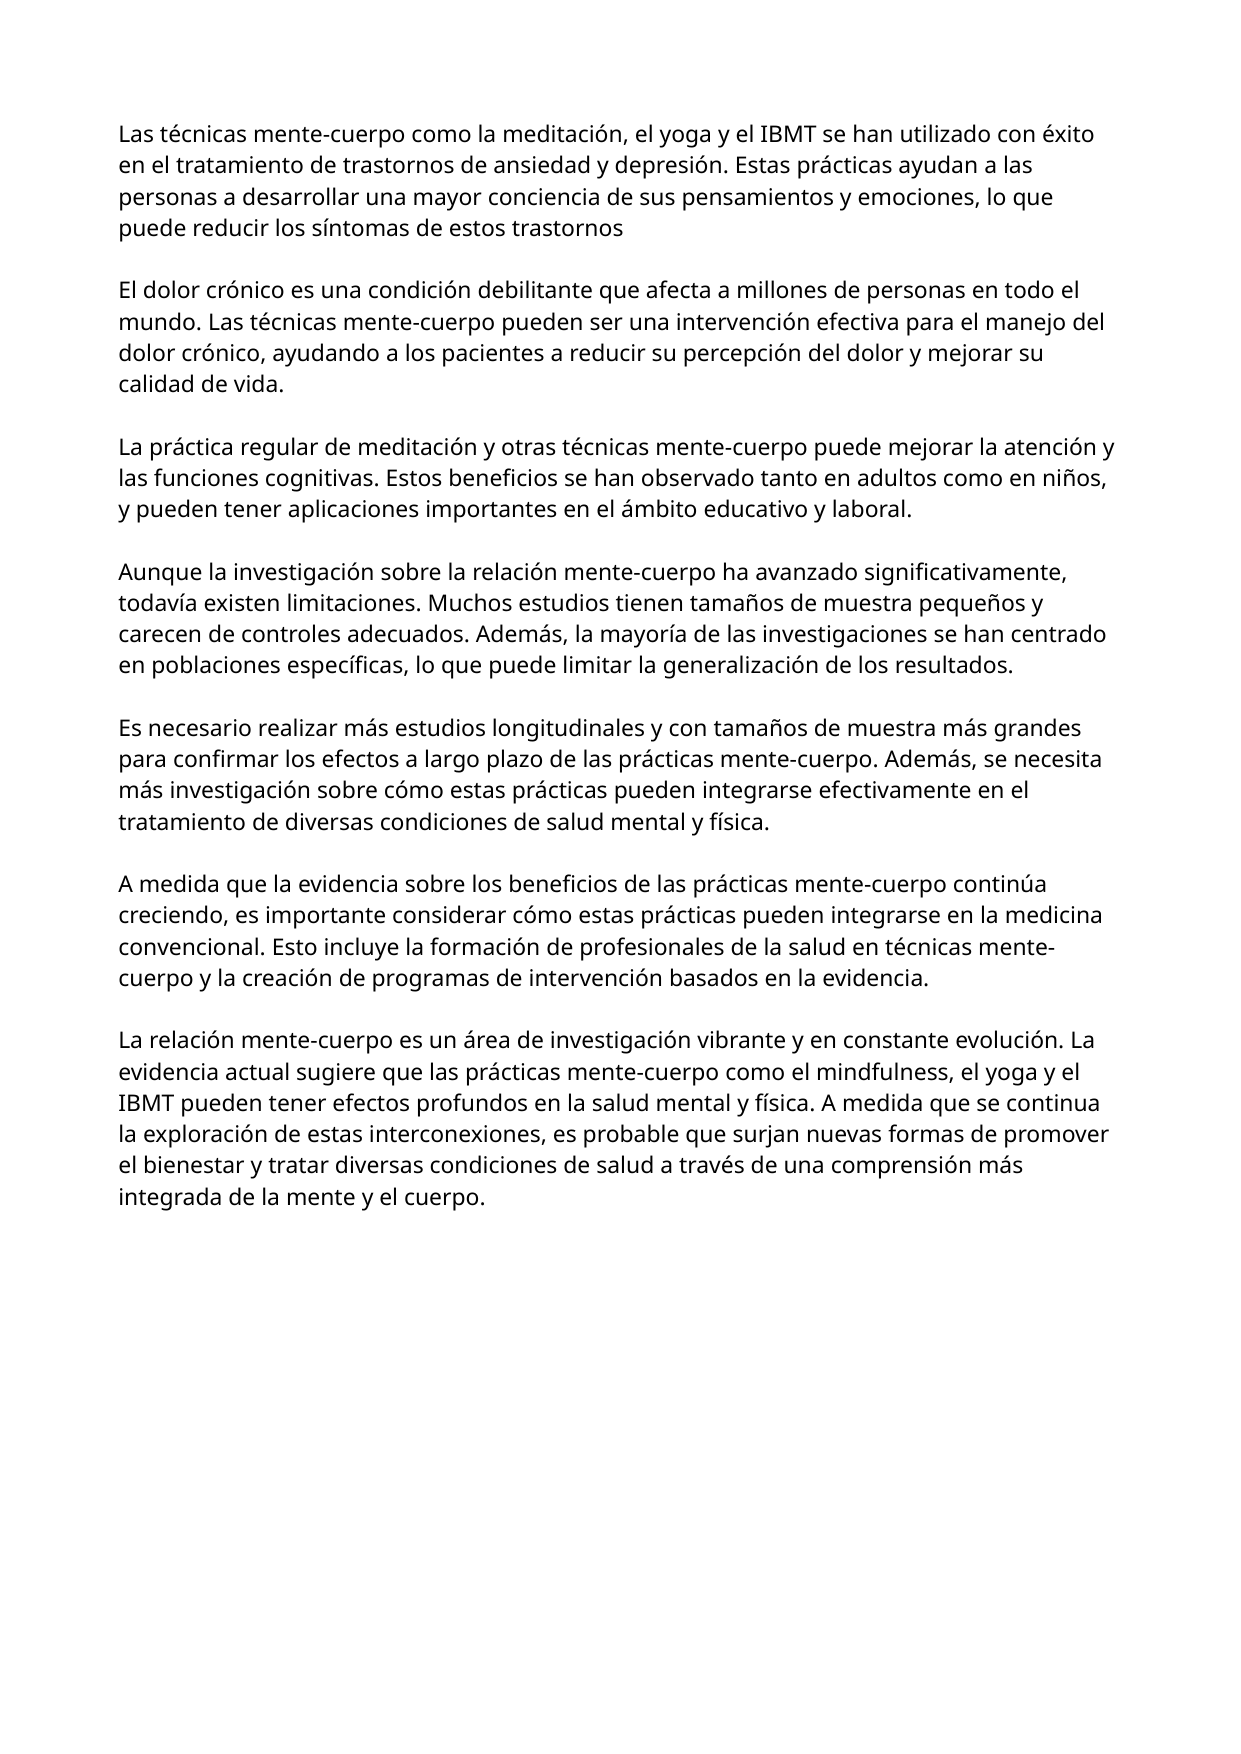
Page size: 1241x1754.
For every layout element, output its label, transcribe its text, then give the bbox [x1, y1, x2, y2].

text Es necesario realizar más estudios longitudinales y con tamaños de muestra más grandes para confirmar los efectos a largo plazo de las prácticas mente-cuerpo. Además, se necesita más investigación sobre cómo estas prácticas pueden integrarse efectivamente en el tratamiento de diversas condiciones de salud mental y física. [118, 712, 1122, 837]
text La relación mente-cuerpo es un área de investigación vibrante y en constante evolución. La evidencia actual sugiere que las prácticas mente-cuerpo como el mindfulness, el yoga y el IBMT pueden tener efectos profundos en la salud mental y física. A medida que se continua la exploración de estas interconexiones, es probable que surjan nuevas formas de promover el bienestar y tratar diversas condiciones de salud a través de una comprensión más integrada de la mente y el cuerpo. [118, 1024, 1122, 1212]
text El dolor crónico es una condición debilitante que afecta a millones de personas en todo el mundo. Las técnicas mente-cuerpo pueden ser una intervención efectiva para el manejo del dolor crónico, ayudando a los pacientes a reducir su percepción del dolor y mejorar su calidad de vida. [118, 274, 1122, 399]
text Aunque la investigación sobre la relación mente-cuerpo ha avanzado significativamente, todavía existen limitaciones. Muchos estudios tienen tamaños de muestra pequeños y carecen de controles adecuados. Además, la mayoría de las investigaciones se han centrado en poblaciones específicas, lo que puede limitar la generalización de los resultados. [118, 556, 1122, 681]
text Las técnicas mente-cuerpo como la meditación, el yoga y el IBMT se han utilizado con éxito en el tratamiento de trastornos de ansiedad y depresión. Estas prácticas ayudan a las personas a desarrollar una mayor conciencia de sus pensamientos y emociones, lo que puede reducir los síntomas de estos trastornos [118, 118, 1122, 243]
text La práctica regular de meditación y otras técnicas mente-cuerpo puede mejorar la atención y las funciones cognitivas. Estos beneficios se han observado tanto en adultos como en niños, y pueden tener aplicaciones importantes en el ámbito educativo y laboral. [118, 431, 1122, 524]
text A medida que la evidencia sobre los beneficios de las prácticas mente-cuerpo continúa creciendo, es importante considerar cómo estas prácticas pueden integrarse en la medicina convencional. Esto incluye la formación de profesionales de la salud en técnicas mente-cuerpo y la creación de programas de intervención basados en la evidencia. [118, 868, 1122, 993]
